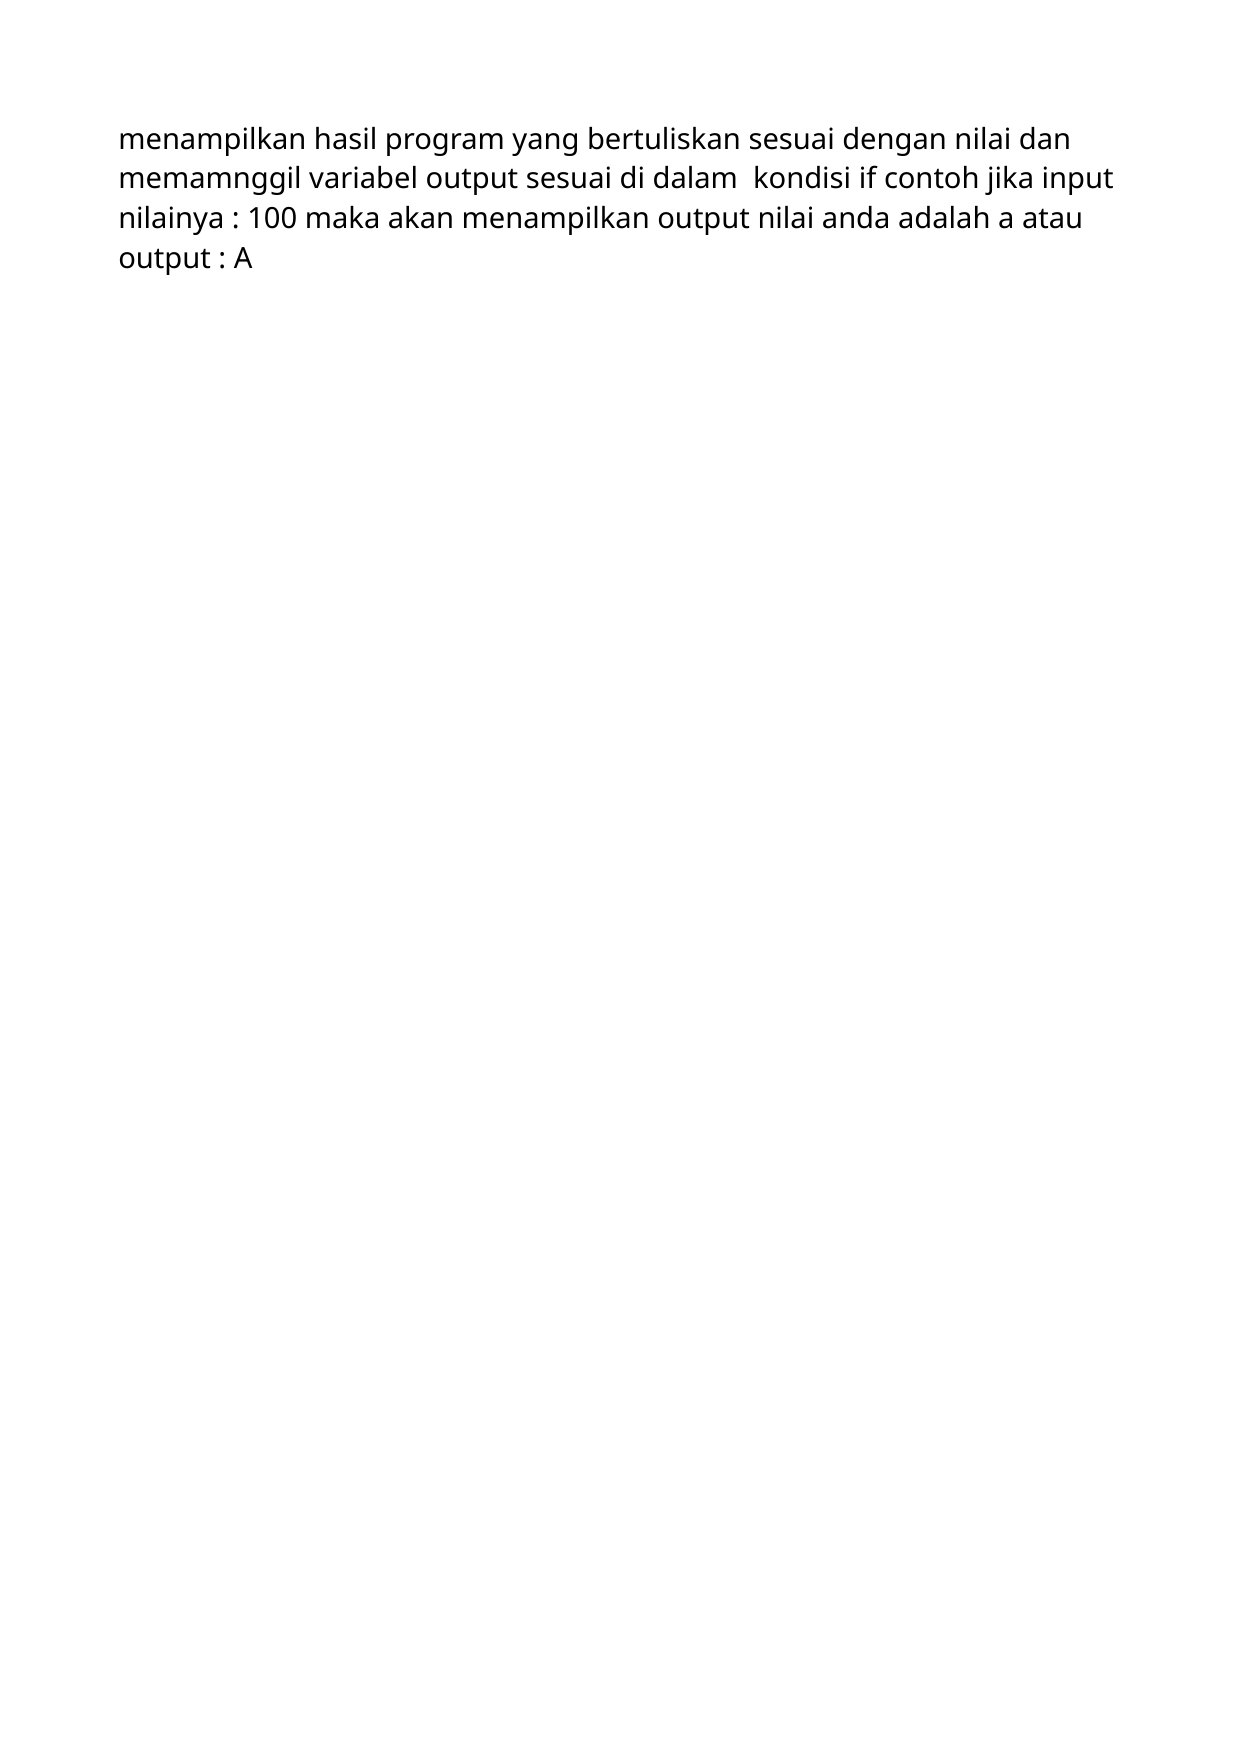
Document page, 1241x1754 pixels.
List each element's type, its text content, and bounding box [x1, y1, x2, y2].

text menampilkan hasil program yang bertuliskan sesuai dengan nilai dan memamnggil variabel output sesuai di dalam kondisi if contoh jika input nilainya : 100 maka akan menampilkan output nilai anda adalah a atau output : A [118, 118, 1122, 277]
